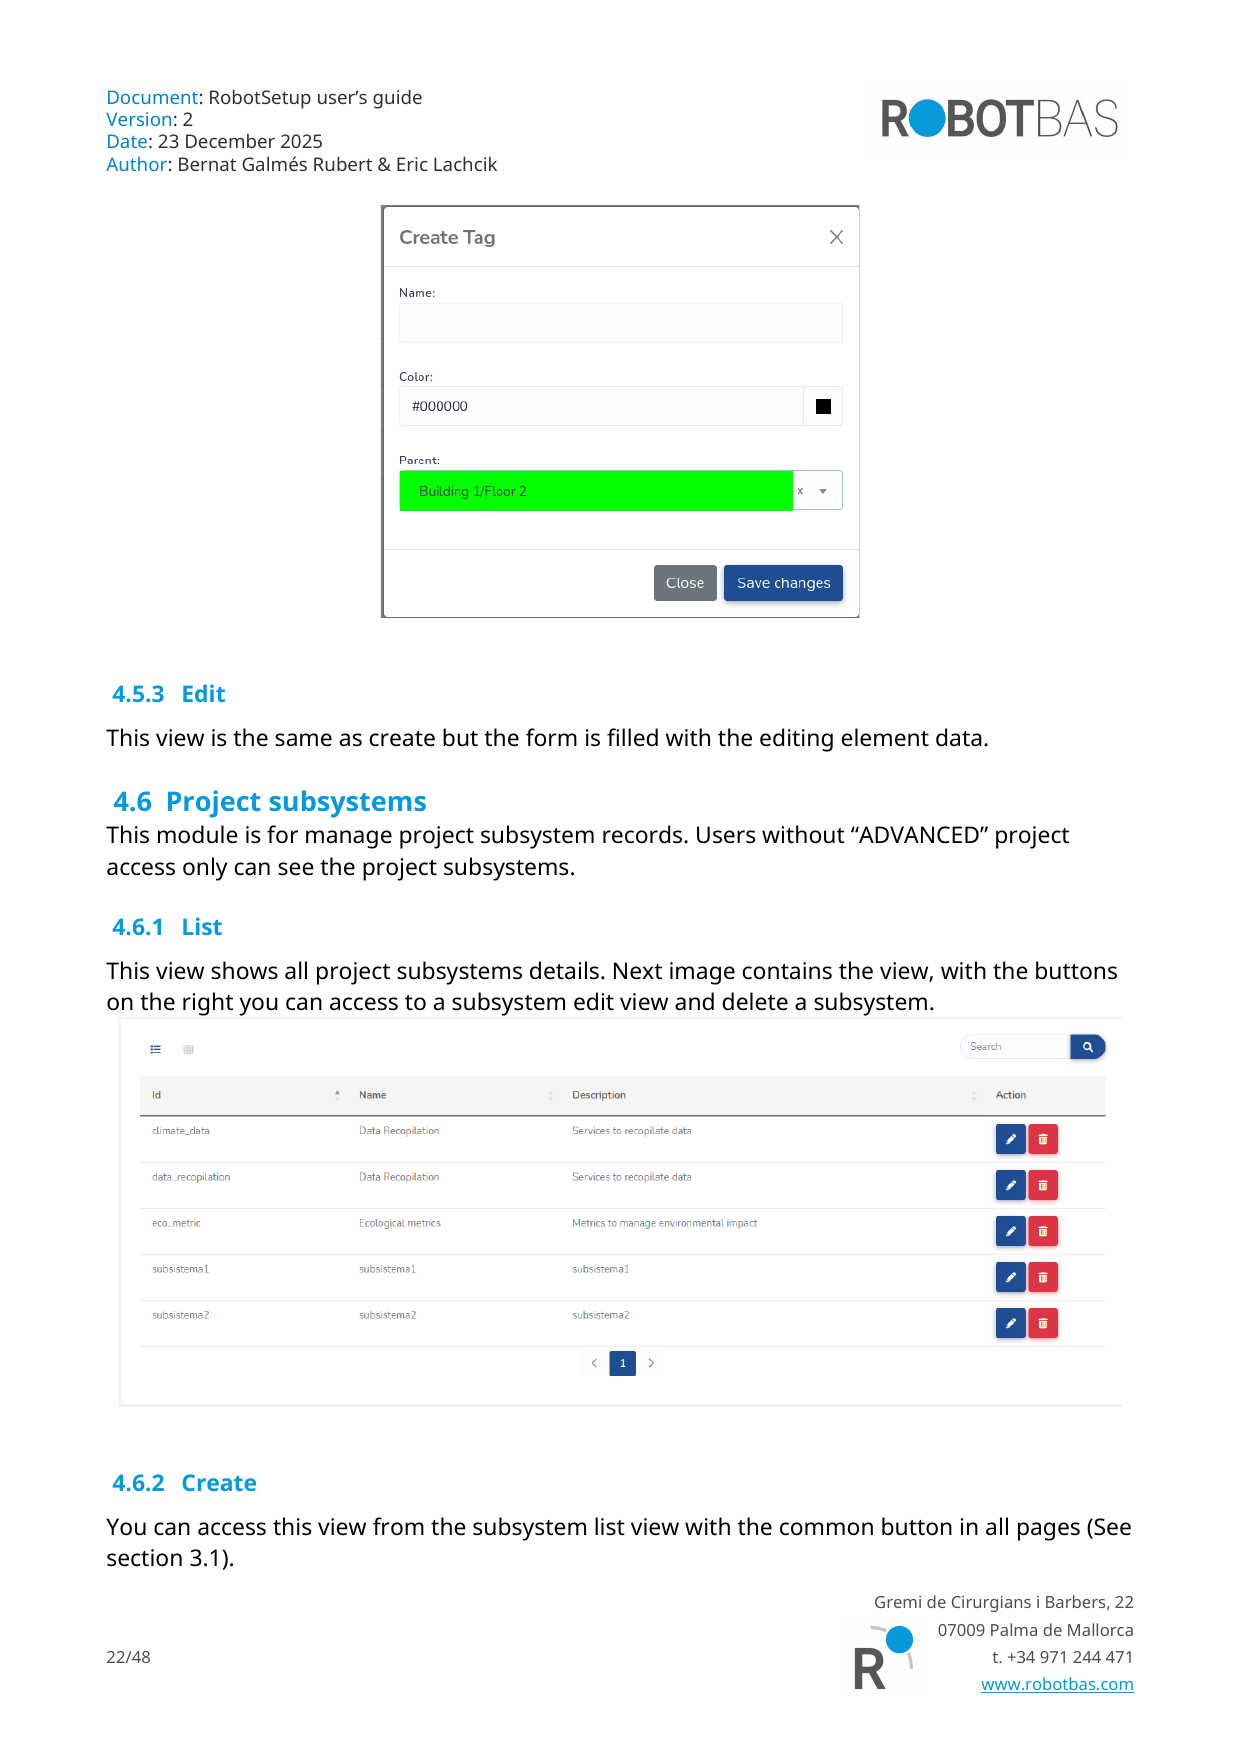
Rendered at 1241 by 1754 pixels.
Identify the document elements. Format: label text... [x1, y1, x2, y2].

subtitle Edit [106, 678, 1134, 709]
picture [869, 86, 1125, 153]
picture [380, 205, 860, 618]
text You can access this view from the subsystem list view with the common button in all pages (See section 3.1). [106, 1511, 1134, 1573]
subtitle List [106, 911, 1134, 942]
text This module is for manage project subsystem records. Users without “ADVANCED” project access only can see the project subsystems. [106, 819, 1134, 882]
text This view shows all project subsystems details. Next image contains the view, with the buttons on the right you can access to a subsystem edit view and delete a subsystem. [106, 955, 1134, 1017]
picture [118, 1017, 1123, 1407]
subtitle Create [106, 1467, 1134, 1498]
picture [844, 1623, 923, 1692]
subtitle Project subsystems [106, 782, 1134, 819]
text This view is the same as create but the form is filled with the editing element data. [106, 722, 1134, 753]
